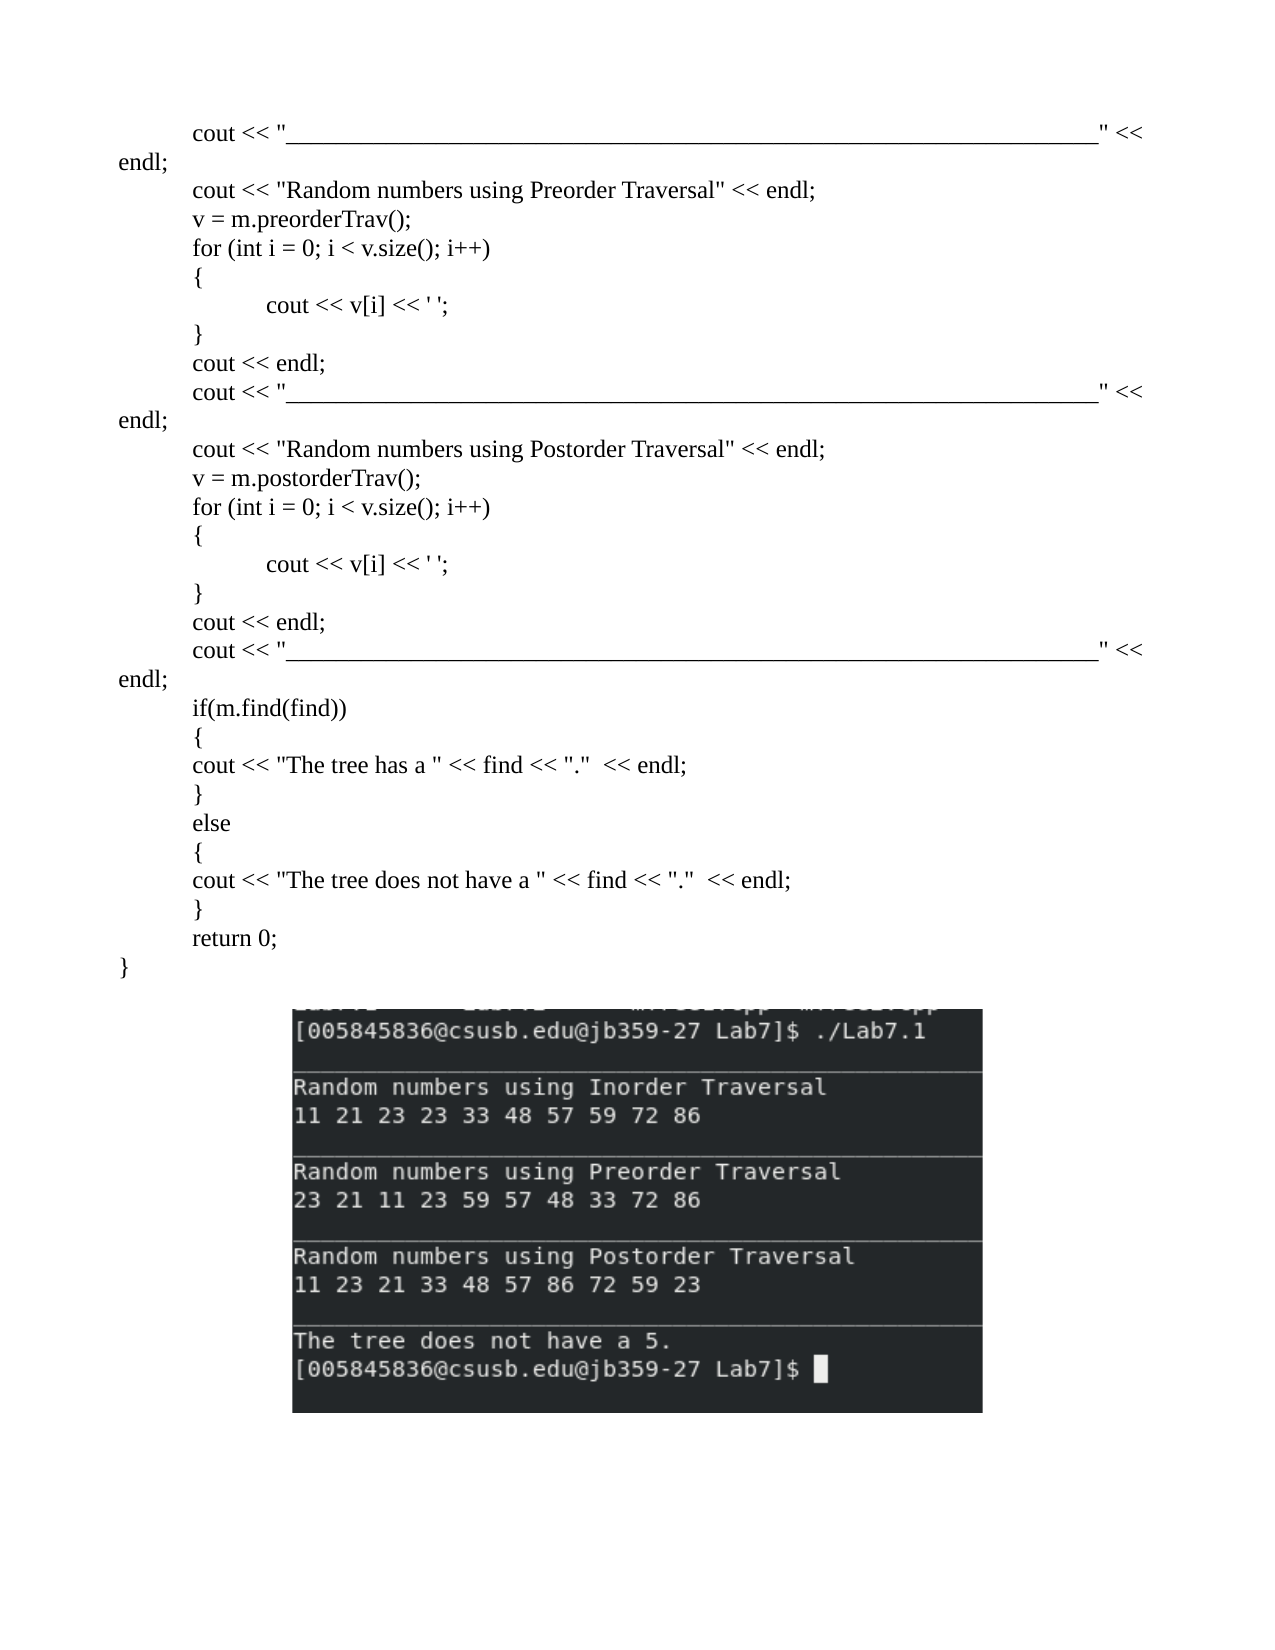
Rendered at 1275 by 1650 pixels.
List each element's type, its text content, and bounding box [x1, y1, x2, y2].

picture [292, 1009, 983, 1413]
text cout << "The tree does not have a " << find << "." << endl; [118, 866, 1157, 894]
text else [118, 808, 1157, 837]
text cout << "The tree has a " << find << "." << endl; [118, 751, 1157, 779]
text } [118, 779, 1157, 808]
text { [118, 262, 1157, 291]
text cout << "_________________________________________________________________" << endl; [118, 118, 1157, 176]
text { [118, 837, 1157, 866]
text cout << "Random numbers using Preorder Traversal" << endl; [118, 176, 1157, 204]
text if(m.find(find)) [118, 693, 1157, 722]
text } [118, 578, 1157, 607]
text v = m.postorderTrav(); [118, 463, 1157, 492]
text cout << v[i] << ' '; [118, 549, 1157, 578]
text { [118, 722, 1157, 751]
text } [118, 894, 1157, 923]
text cout << "_________________________________________________________________" << endl; [118, 377, 1157, 434]
text cout << "_________________________________________________________________" << endl; [118, 636, 1157, 693]
text for (int i = 0; i < v.size(); i++) [118, 233, 1157, 262]
text cout << endl; [118, 607, 1157, 636]
text cout << v[i] << ' '; [118, 291, 1157, 319]
text } [118, 952, 1157, 981]
text } [118, 319, 1157, 348]
text for (int i = 0; i < v.size(); i++) [118, 492, 1157, 521]
text { [118, 521, 1157, 549]
text return 0; [118, 923, 1157, 952]
text cout << endl; [118, 348, 1157, 377]
text cout << "Random numbers using Postorder Traversal" << endl; [118, 434, 1157, 463]
text v = m.preorderTrav(); [118, 204, 1157, 233]
